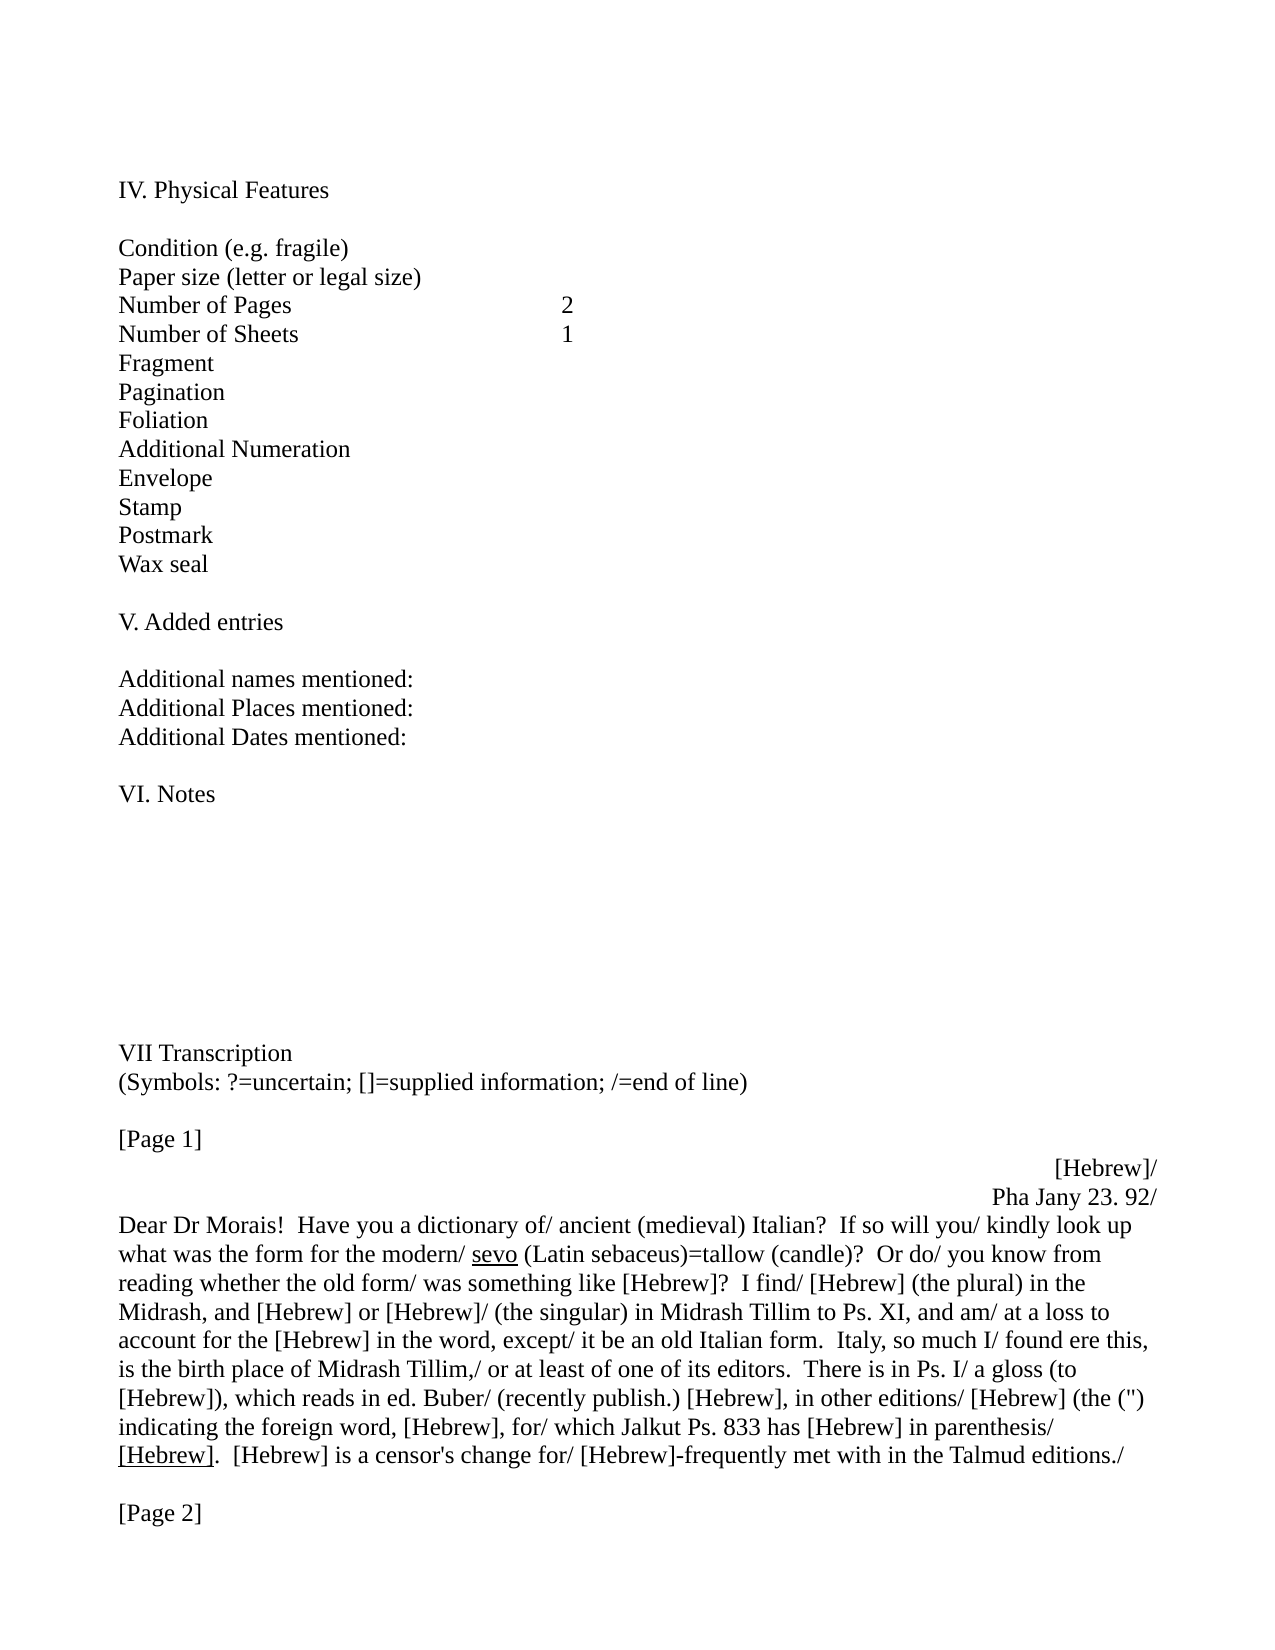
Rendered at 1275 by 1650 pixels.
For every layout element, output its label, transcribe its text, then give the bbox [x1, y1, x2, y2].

text Pha Jany 23. 92/ [118, 1182, 1157, 1211]
text Number of Sheets 1 [118, 319, 1157, 348]
text Condition (e.g. fragile) [118, 233, 1157, 262]
text (Symbols: ?=uncertain; []=supplied information; /=end of line) [118, 1067, 1157, 1096]
text VII Transcription [118, 1038, 1157, 1067]
text Stamp [118, 492, 1157, 521]
text [Page 1] [118, 1124, 1157, 1153]
text V. Added entries [118, 607, 1157, 636]
text [Hebrew]/ [118, 1153, 1157, 1182]
text Additional names mentioned: [118, 664, 1157, 693]
text Number of Pages 2 [118, 291, 1157, 319]
text Postma rk [118, 521, 1157, 549]
text Pagination [118, 377, 1157, 406]
text IV. Physical Features [118, 176, 1157, 204]
text Foliation [118, 406, 1157, 434]
text Additional Dates mentioned: [118, 722, 1157, 751]
text VI. Notes [118, 779, 1157, 808]
text Wax seal [118, 549, 1157, 578]
text Paper size (letter or legal size) [118, 262, 1157, 291]
text Additional Places mentioned: [118, 693, 1157, 722]
text Dear Dr Morais! Have you a dictionary of/ ancient (medieval) Italian? If so will you/ kindly look up what was the form for the modern/ sevo (Latin sebaceus)=tallow (candle)? Or do/ you know from reading whether the old form/ was something like [Hebrew]? I find/ [Hebrew] (the plural) in the Midrash, and [Hebrew] or [Hebrew]/ (the singular) in Midrash Tillim to Ps. XI, and am/ at a loss to account for the [Hebrew] in the word, except/ it be an old Italian form. Italy, so much I/ found ere this, is the birth place of Midrash Tillim,/ or at least of one of its editors. There is in Ps. I/ a gloss (to [Hebrew]), which reads in ed. Buber/ (recently publish.) [Hebrew], in other editions/ [Hebrew] (the (") indicating the foreign word, [Hebrew], for/ which Jalkut Ps. 833 has [Hebrew] in parenthesis/ [Hebrew]. [Hebrew] is a censor's change for/ [Hebrew]-frequently met with in the Talmud editions./ [118, 1211, 1157, 1469]
text Fragment [118, 348, 1157, 377]
text Additional Numeration [118, 434, 1157, 463]
text Envelope [118, 463, 1157, 492]
text [Page 2] [118, 1498, 1157, 1527]
